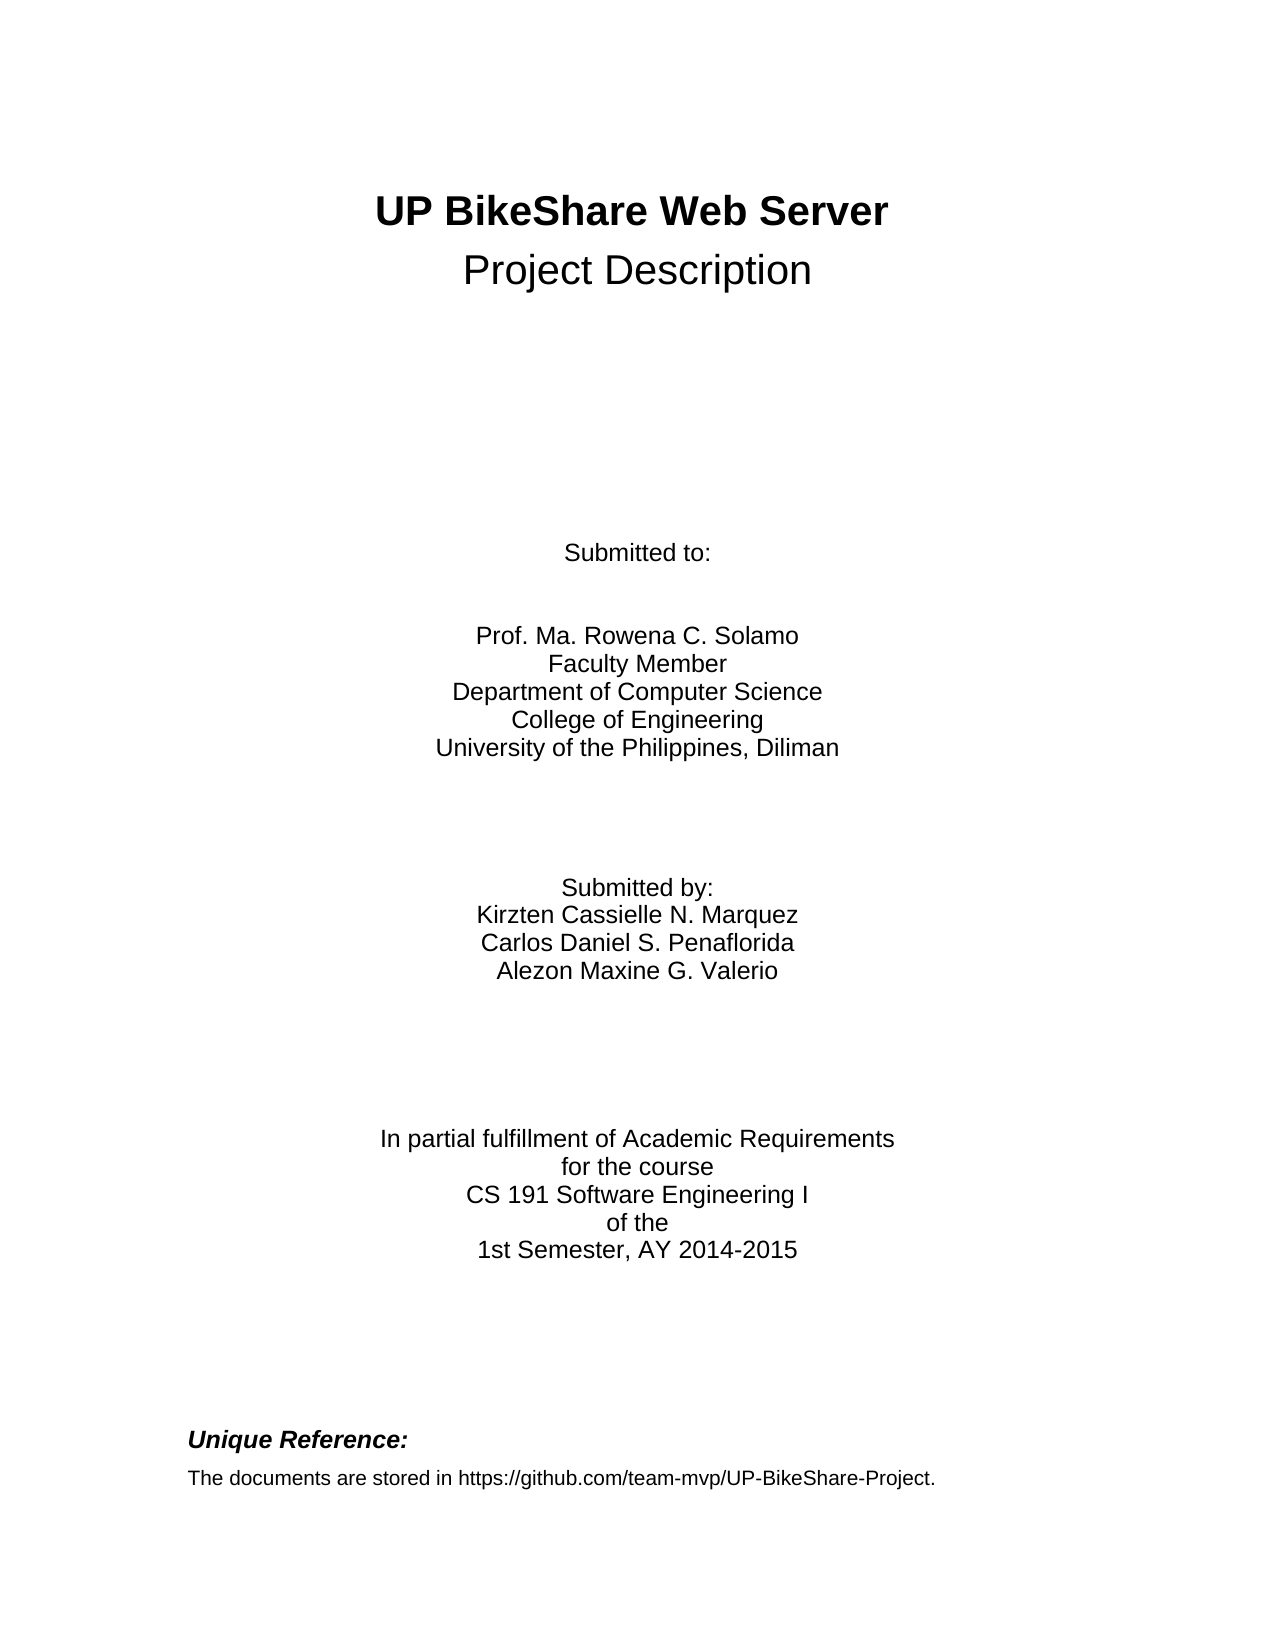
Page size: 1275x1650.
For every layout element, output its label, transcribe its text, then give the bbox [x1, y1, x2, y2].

text Faculty Member [187, 650, 1087, 678]
text 1st Semester, AY 2014-2015 [187, 1236, 1087, 1264]
text Submitted to: [187, 538, 1087, 566]
text of the [187, 1208, 1087, 1236]
text Submitted by: [187, 873, 1087, 901]
text The documents are stored in https://github.com/team-mvp/UP-BikeShare-Project. [187, 1466, 1087, 1489]
text Prof. Ma. Rowena C. Solamo [187, 622, 1087, 650]
text University of the Philippines, Diliman [187, 734, 1087, 762]
text College of Engineering [187, 706, 1087, 734]
text for the course [187, 1153, 1087, 1181]
text CS 191 Software Engineering I [187, 1181, 1087, 1208]
text Project Description [187, 247, 1087, 293]
text Alezon Maxine G. Valerio [187, 957, 1087, 985]
text Kirzten Cassielle N. Marquez [187, 901, 1087, 929]
text Department of Computer Science [187, 678, 1087, 706]
text UP BikeShare Web Server [187, 187, 1087, 234]
text Carlos Daniel S. Penaflorida [187, 929, 1087, 957]
text Unique Reference: [187, 1426, 1087, 1454]
text In partial fulfillment of Academic Requirements [187, 1125, 1087, 1153]
